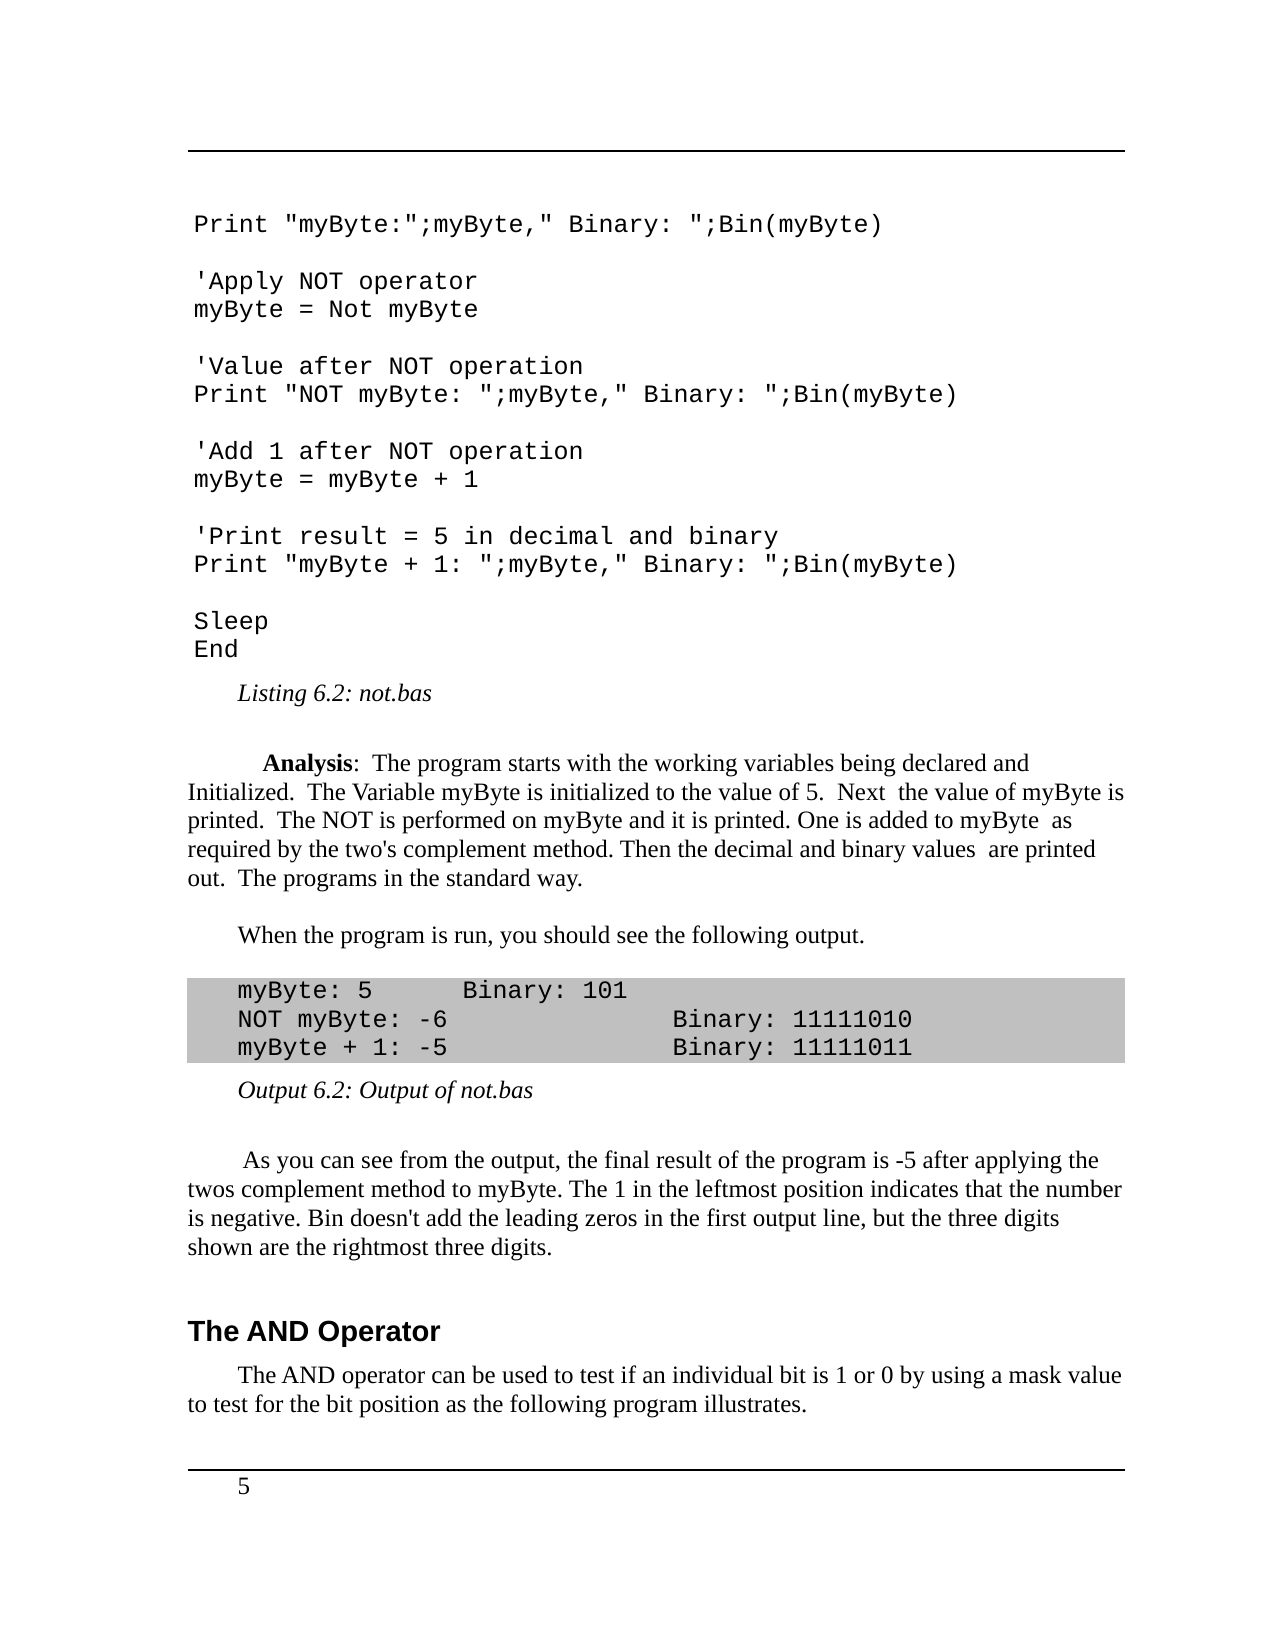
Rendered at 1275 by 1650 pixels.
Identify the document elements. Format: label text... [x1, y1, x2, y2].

text Listing 6.2: not.bas [187, 678, 1125, 707]
text The AND operator can be used to test if an individual bit is 1 or 0 by using a mask value to test for the bit position as the following program illustrates. [187, 1360, 1125, 1418]
text myByte = Not myByte [187, 297, 1125, 325]
text Print "myByte + 1: ";myByte," Binary: ";Bin(myByte) [187, 552, 1125, 580]
text 'Apply NOT operator [187, 269, 1125, 297]
text 'Value after NOT operation [187, 354, 1125, 382]
text NOT myByte: -6 Binary: 11111010 [187, 1006, 1125, 1034]
text When the program is run, you should see the following output. [187, 920, 1125, 949]
text myByte: 5 Binary: 101 [187, 978, 1125, 1006]
text Sleep [187, 609, 1125, 637]
subtitle The AND Operator [187, 1314, 1125, 1348]
text End [187, 637, 1125, 665]
text As you can see from the output, the final result of the program is -5 after applying the twos complement method to myByte. The 1 in the leftmost position indicates that the number is negative. Bin doesn't add the leading zeros in the first output line, but the three digits shown are the rightmost three digits. [187, 1145, 1125, 1260]
text myByte = myByte + 1 [187, 467, 1125, 495]
text 'Print result = 5 in decimal and binary [187, 524, 1125, 552]
text Analysis: The program starts with the working variables being declared and Initialized. The Variable myByte is initialized to the value of 5. Next the value of myByte is printed. The NOT is performed on myByte and it is printed. One is added to myByte as required by the two's complement method. Then the decimal and binary values are printed out. The programs in the standard way. [187, 748, 1125, 892]
text Print "myByte:";myByte," Binary: ";Bin(myByte) [187, 212, 1125, 240]
text Print "NOT myByte: ";myByte," Binary: ";Bin(myByte) [187, 382, 1125, 410]
text 'Add 1 after NOT operation [187, 439, 1125, 467]
text myByte + 1: -5 Binary: 11111011 [187, 1034, 1125, 1063]
text Output 6.2: Output of not.bas [187, 1075, 1125, 1104]
